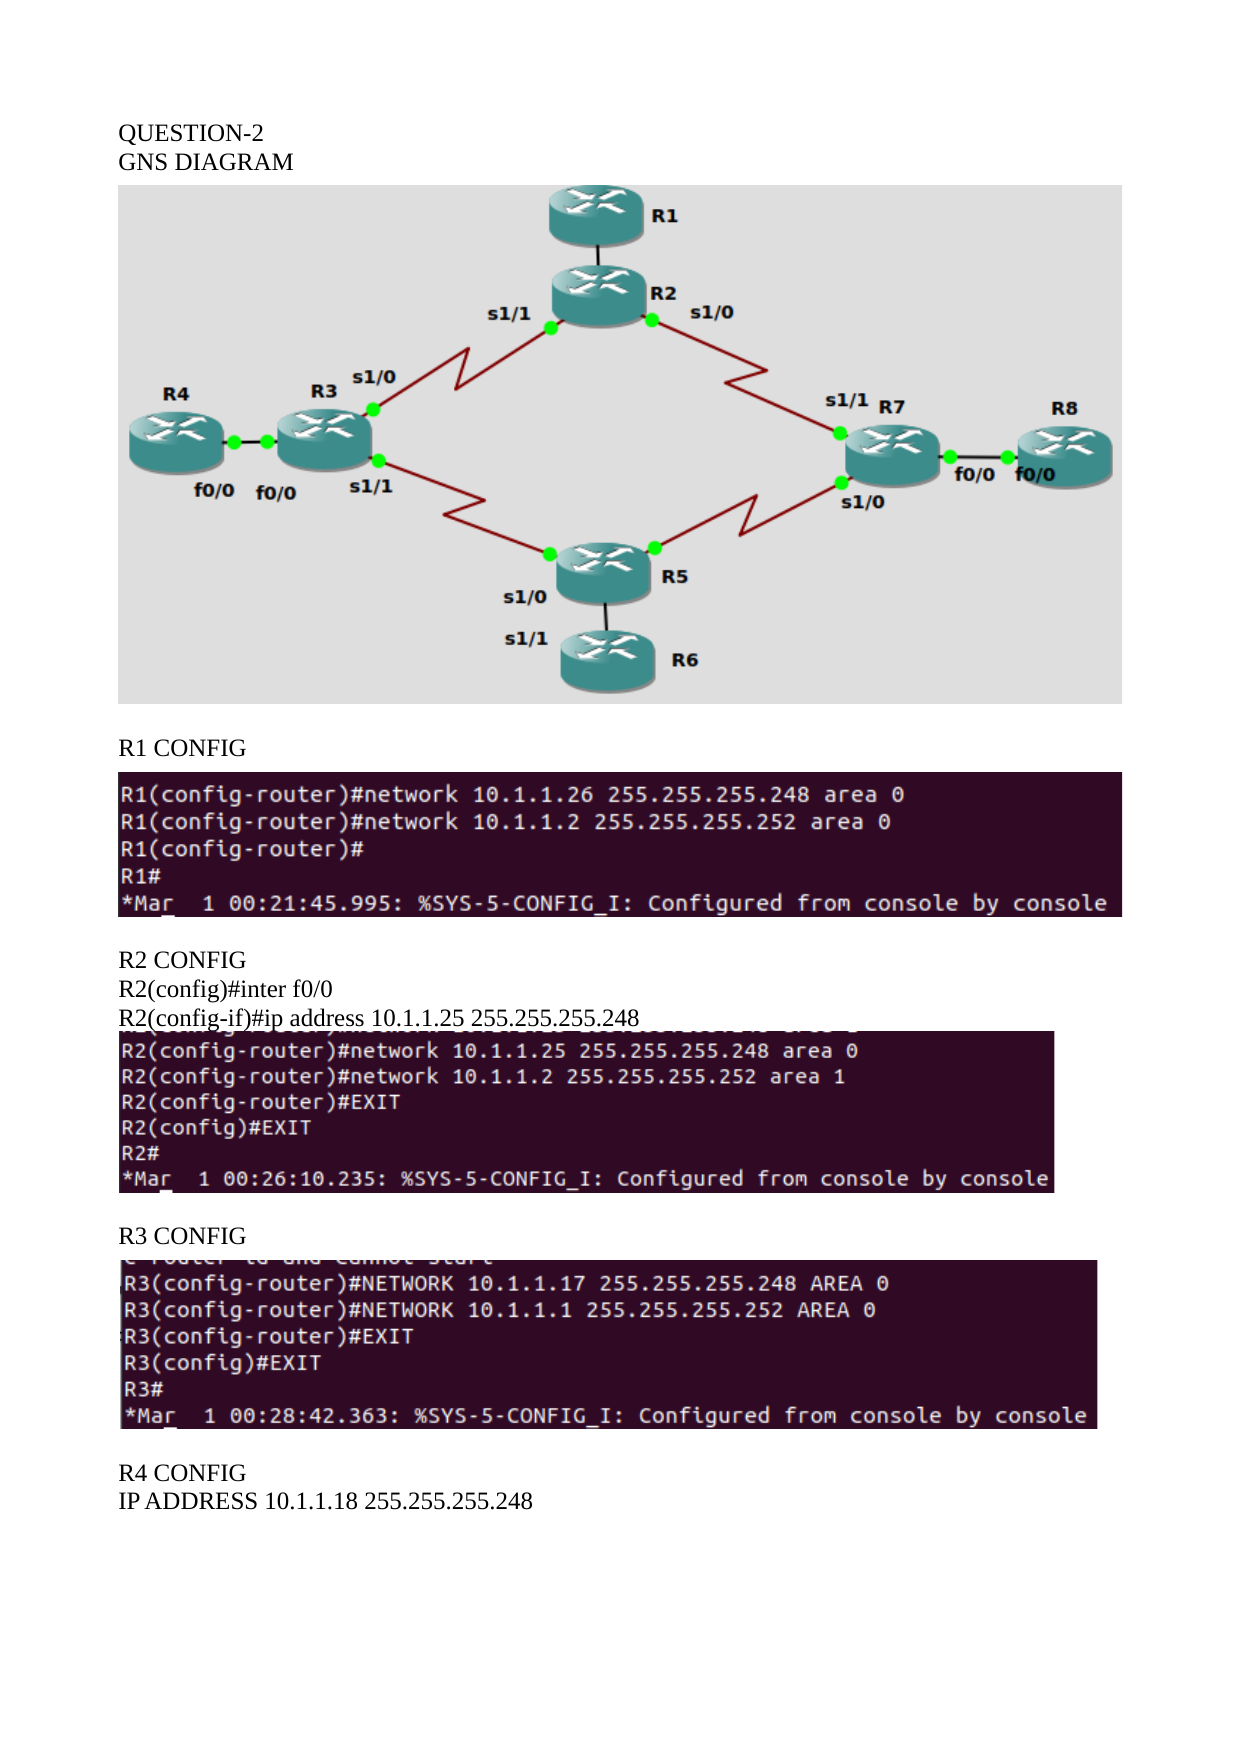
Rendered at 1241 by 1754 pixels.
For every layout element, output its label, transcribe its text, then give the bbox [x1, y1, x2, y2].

picture [118, 772, 1123, 917]
text QUESTION-2 [118, 118, 1122, 147]
text IP ADDRESS 10.1.1.18 255.255.255.248 [118, 1486, 1122, 1515]
picture [119, 1031, 1055, 1193]
text R4 CONFIG [118, 1458, 1122, 1486]
picture [120, 1260, 1098, 1429]
text R2(config)#inter f0/0 [118, 974, 1122, 1003]
text R2(config-if)#ip address 10.1.1.25 255.255.255.248 [118, 1003, 1122, 1031]
text R3 CONFIG [118, 1221, 1122, 1250]
picture [118, 185, 1123, 704]
text GNS DIAGRAM [118, 147, 1122, 176]
text R1 CONFIG [118, 733, 1122, 762]
text R2 CONFIG [118, 945, 1122, 974]
